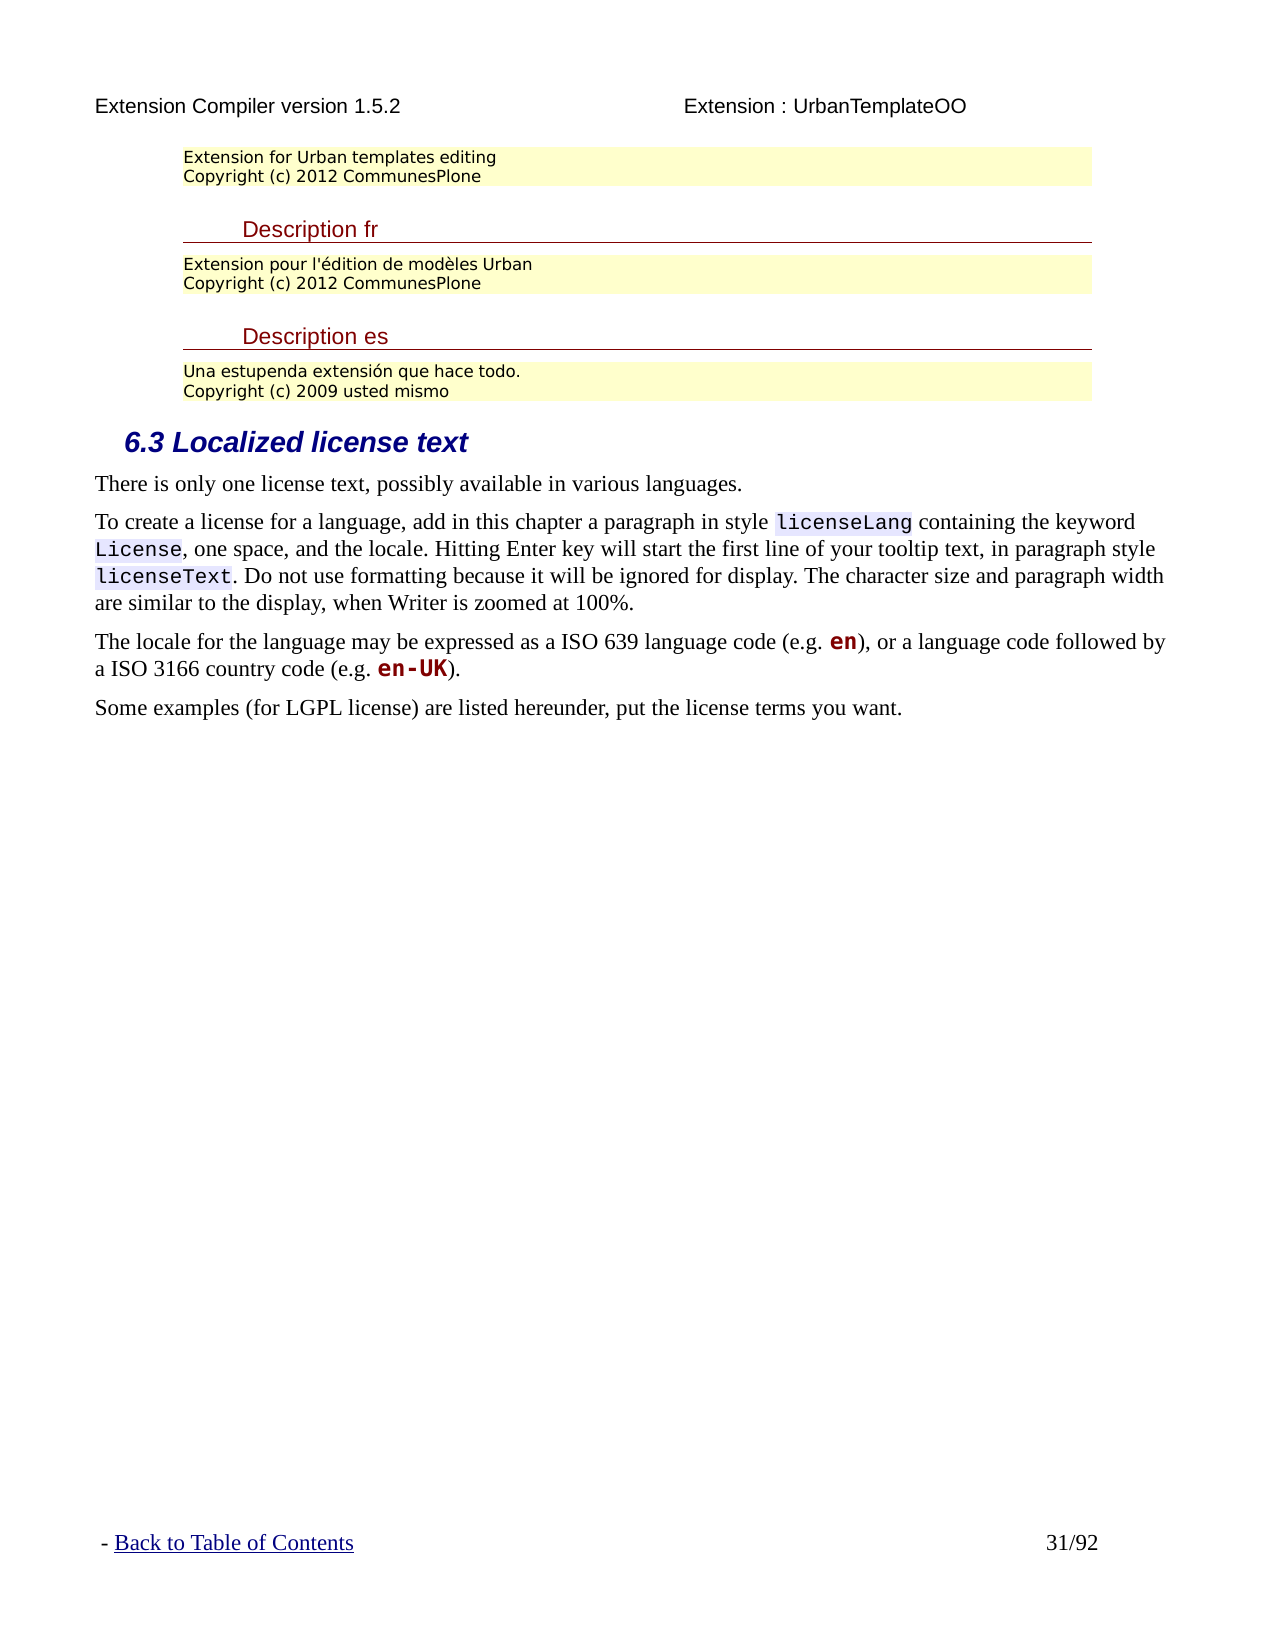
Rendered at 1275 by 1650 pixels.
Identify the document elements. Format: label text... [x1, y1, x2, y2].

text The locale for the language may be expressed as a ISO 639 language code (e.g. en), or a language code followed by a ISO 3166 country code (e.g. en-UK). [94, 628, 1181, 682]
text Extension pour l'édition de modèles Urban [183, 255, 1092, 274]
text There is only one license text, possibly available in various languages. [94, 471, 1181, 497]
text Una estupenda extensión que hace todo. [183, 362, 1092, 382]
text Copyright (c) 2009 usted mismo [183, 382, 1092, 401]
text Some examples (for LGPL license) are listed hereunder, put the license terms you want. [94, 694, 1181, 720]
text Copyright (c) 2012 CommunesPlone [183, 274, 1092, 294]
text Description fr [183, 216, 1092, 242]
text Description es [183, 323, 1092, 349]
text Copyright (c) 2012 CommunesPlone [183, 167, 1092, 186]
text To create a license for a language, add in this chapter a paragraph in style licenseLang containing the keyword License, one space, and the locale. Hitting Enter key will start the first line of your tooltip text, in paragraph style licenseText. Do not use formatting because it will be ignored for display. The character size and paragraph width are similar to the display, when Writer is zoomed at 100%. [94, 509, 1181, 616]
text Extension for Urban templates editing [183, 147, 1092, 167]
subtitle Localized license text [124, 426, 1181, 458]
